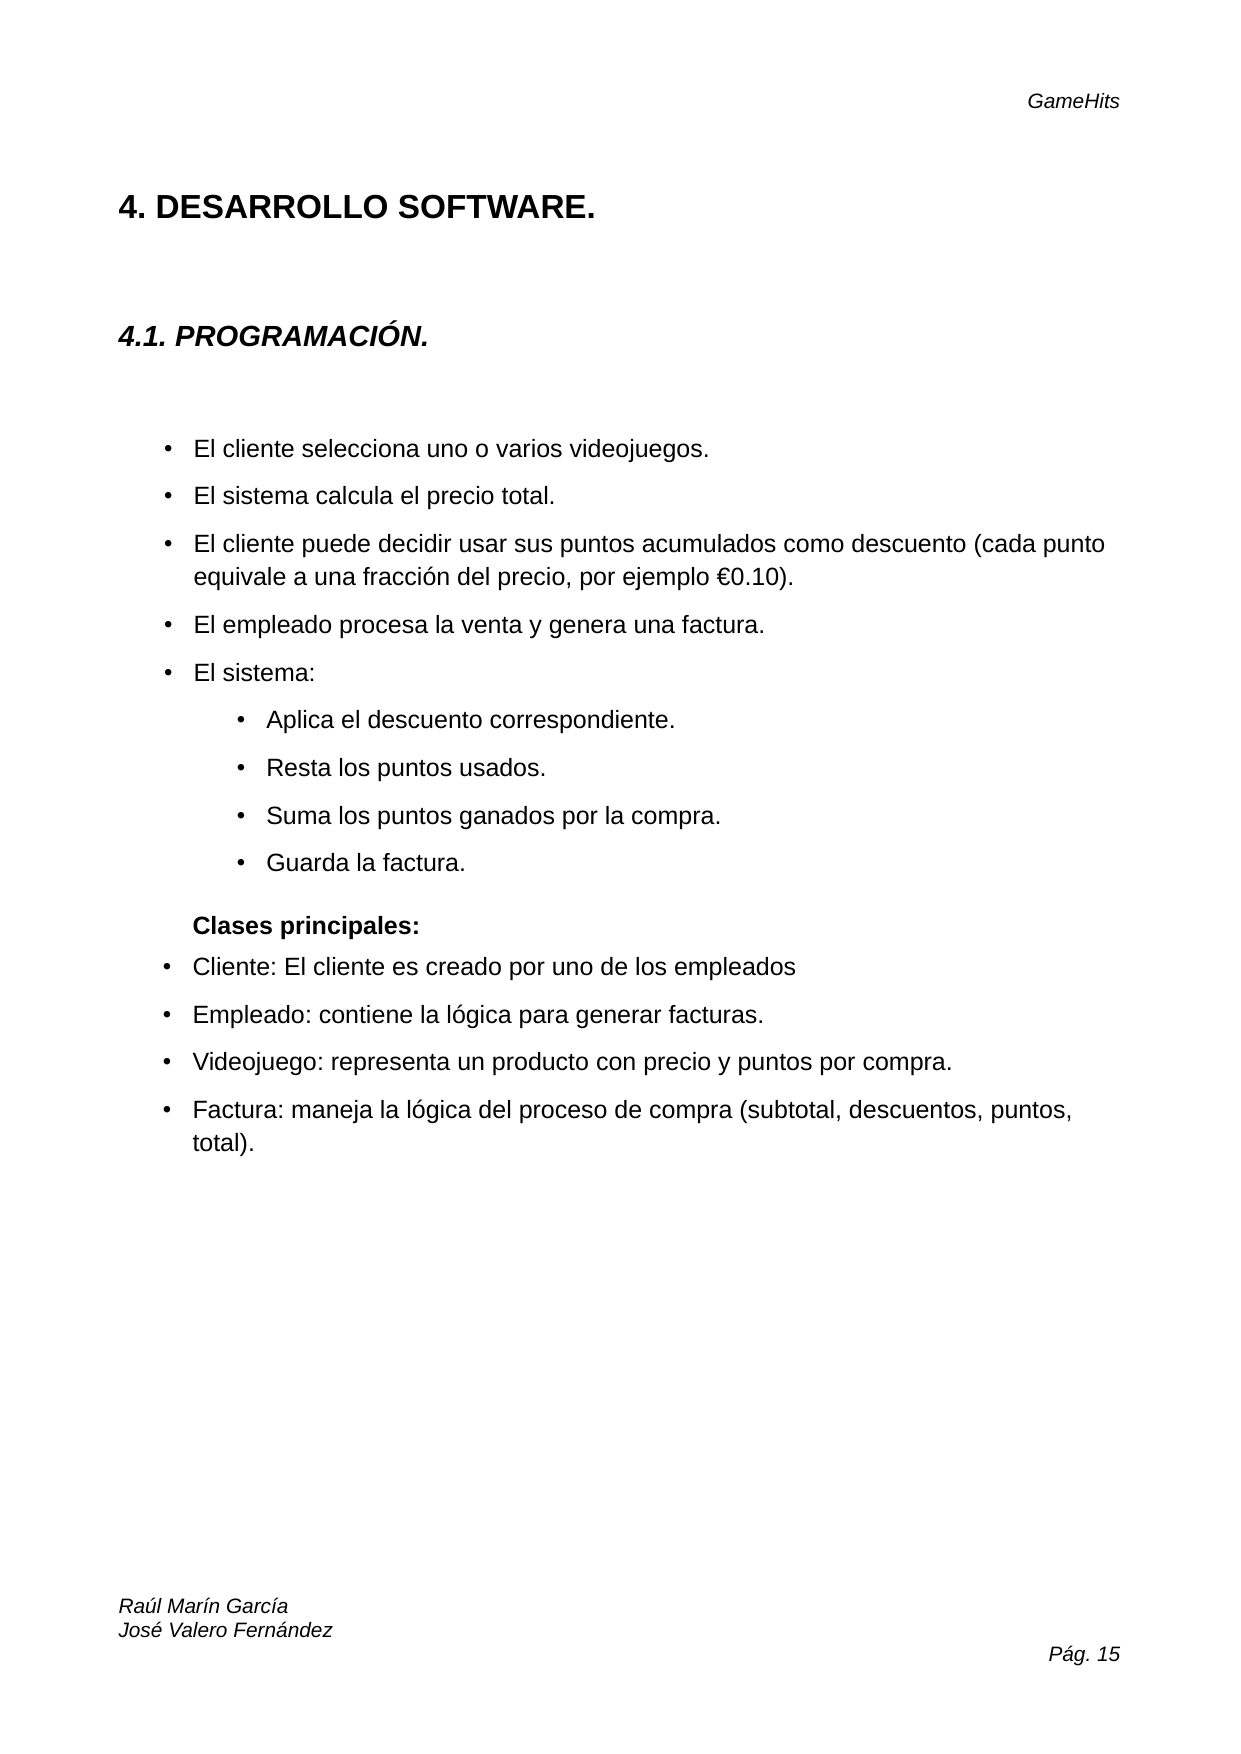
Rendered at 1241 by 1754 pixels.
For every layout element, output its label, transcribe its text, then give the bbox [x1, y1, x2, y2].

list Empleado: contiene la lógica para generar facturas. [163, 999, 1122, 1028]
list Cliente: El cliente es creado por uno de los empleados [163, 952, 1122, 981]
subtitle Clases principales: [163, 911, 1122, 939]
list El sistema calcula el precio total. [164, 481, 1122, 510]
list Resta los puntos usados. [237, 753, 1122, 782]
list Suma los puntos ganados por la compra. [237, 801, 1122, 829]
list Videojuego: representa un producto con precio y puntos por compra. [163, 1047, 1122, 1076]
list El cliente selecciona uno o varios videojuegos. [164, 434, 1122, 462]
list Guarda la factura. [237, 848, 1122, 877]
list Aplica el descuento correspondiente. [237, 705, 1122, 734]
subtitle 4. DESARROLLO SOFTWARE. [118, 187, 1122, 226]
list Factura: maneja la lógica del proceso de compra (subtotal, descuentos, puntos, total). [163, 1095, 1122, 1157]
list El sistema: [164, 657, 1122, 686]
list El cliente puede decidir usar sus puntos acumulados como descuento (cada punto equivale a una fracción del precio, por ejemplo €0.10). [164, 529, 1122, 591]
subtitle 4.1. PROGRAMACIÓN. [118, 319, 1122, 353]
list El empleado procesa la venta y genera una factura. [164, 610, 1122, 639]
